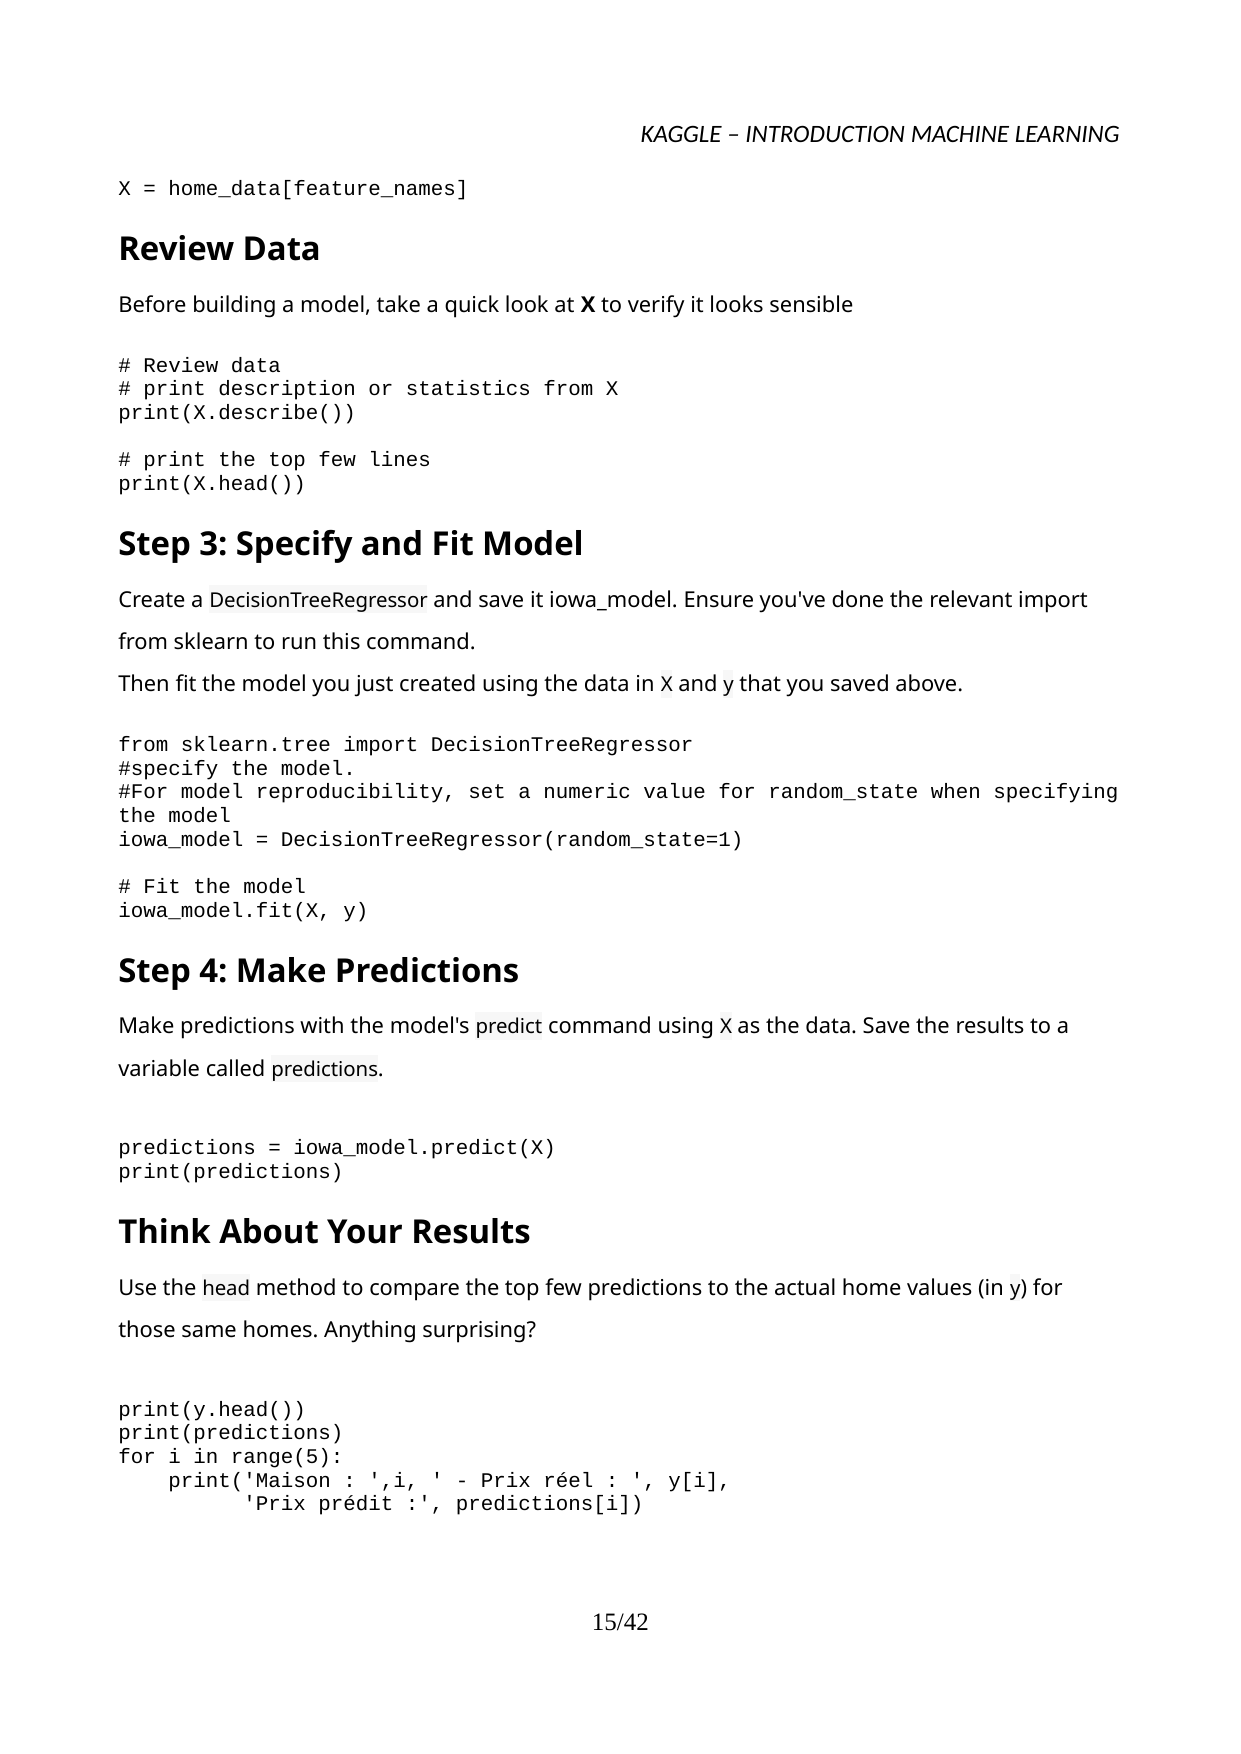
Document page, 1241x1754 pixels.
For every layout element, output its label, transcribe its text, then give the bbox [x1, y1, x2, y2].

text X = home_data[feature_names] [118, 178, 1122, 202]
text for i in range(5): [118, 1446, 1122, 1469]
text print(y.head()) [118, 1399, 1122, 1422]
text 'Prix prédit :', predictions[i]) [118, 1493, 1122, 1517]
text Then fit the model you just created using the data in X and y that you saved above. [118, 668, 1122, 698]
text print(X.describe()) [118, 402, 1122, 426]
text Maison : 1 - Prix réel : 181500 Prix prédit : 181500.0 [118, 1541, 1122, 1568]
text # Fit the model [118, 876, 1122, 900]
text print('Maison : ',i, ' - Prix réel : ', y[i], [118, 1469, 1122, 1493]
text from sklearn.tree import DecisionTreeRegressor [118, 734, 1122, 758]
text iowa_model.fit(X, y) [118, 900, 1122, 923]
text Create a DecisionTreeRegressor and save it iowa_model. Ensure you've done the relevant import from sklearn to run this command. [118, 584, 1122, 656]
subtitle Step 3: Specify and Fit Model [118, 520, 1122, 565]
text print(predictions) [118, 1161, 1122, 1185]
text iowa_model = DecisionTreeRegressor(random_state=1) [118, 829, 1122, 852]
text #specify the model. [118, 758, 1122, 782]
text #For model reproducibility, set a numeric value for random_state when specifying the model [118, 782, 1122, 829]
text # Review data [118, 355, 1122, 378]
text print(X.head()) [118, 473, 1122, 497]
text Use the head method to compare the top few predictions to the actual home values (in y) for those same homes. Anything surprising? [118, 1272, 1122, 1344]
subtitle Review Data [118, 225, 1122, 270]
text # print description or statistics from X [118, 378, 1122, 402]
text predictions = iowa_model.predict(X) [118, 1137, 1122, 1161]
subtitle Think About Your Results [118, 1208, 1122, 1253]
text Before building a model, take a quick look at X to verify it looks sensible [118, 289, 1122, 319]
text print(predictions) [118, 1422, 1122, 1446]
subtitle Step 4: Make Predictions [118, 947, 1122, 992]
text Make predictions with the model's predict command using X as the data. Save the results to a variable called predictions. [118, 1011, 1122, 1083]
text # print the top few lines [118, 449, 1122, 473]
